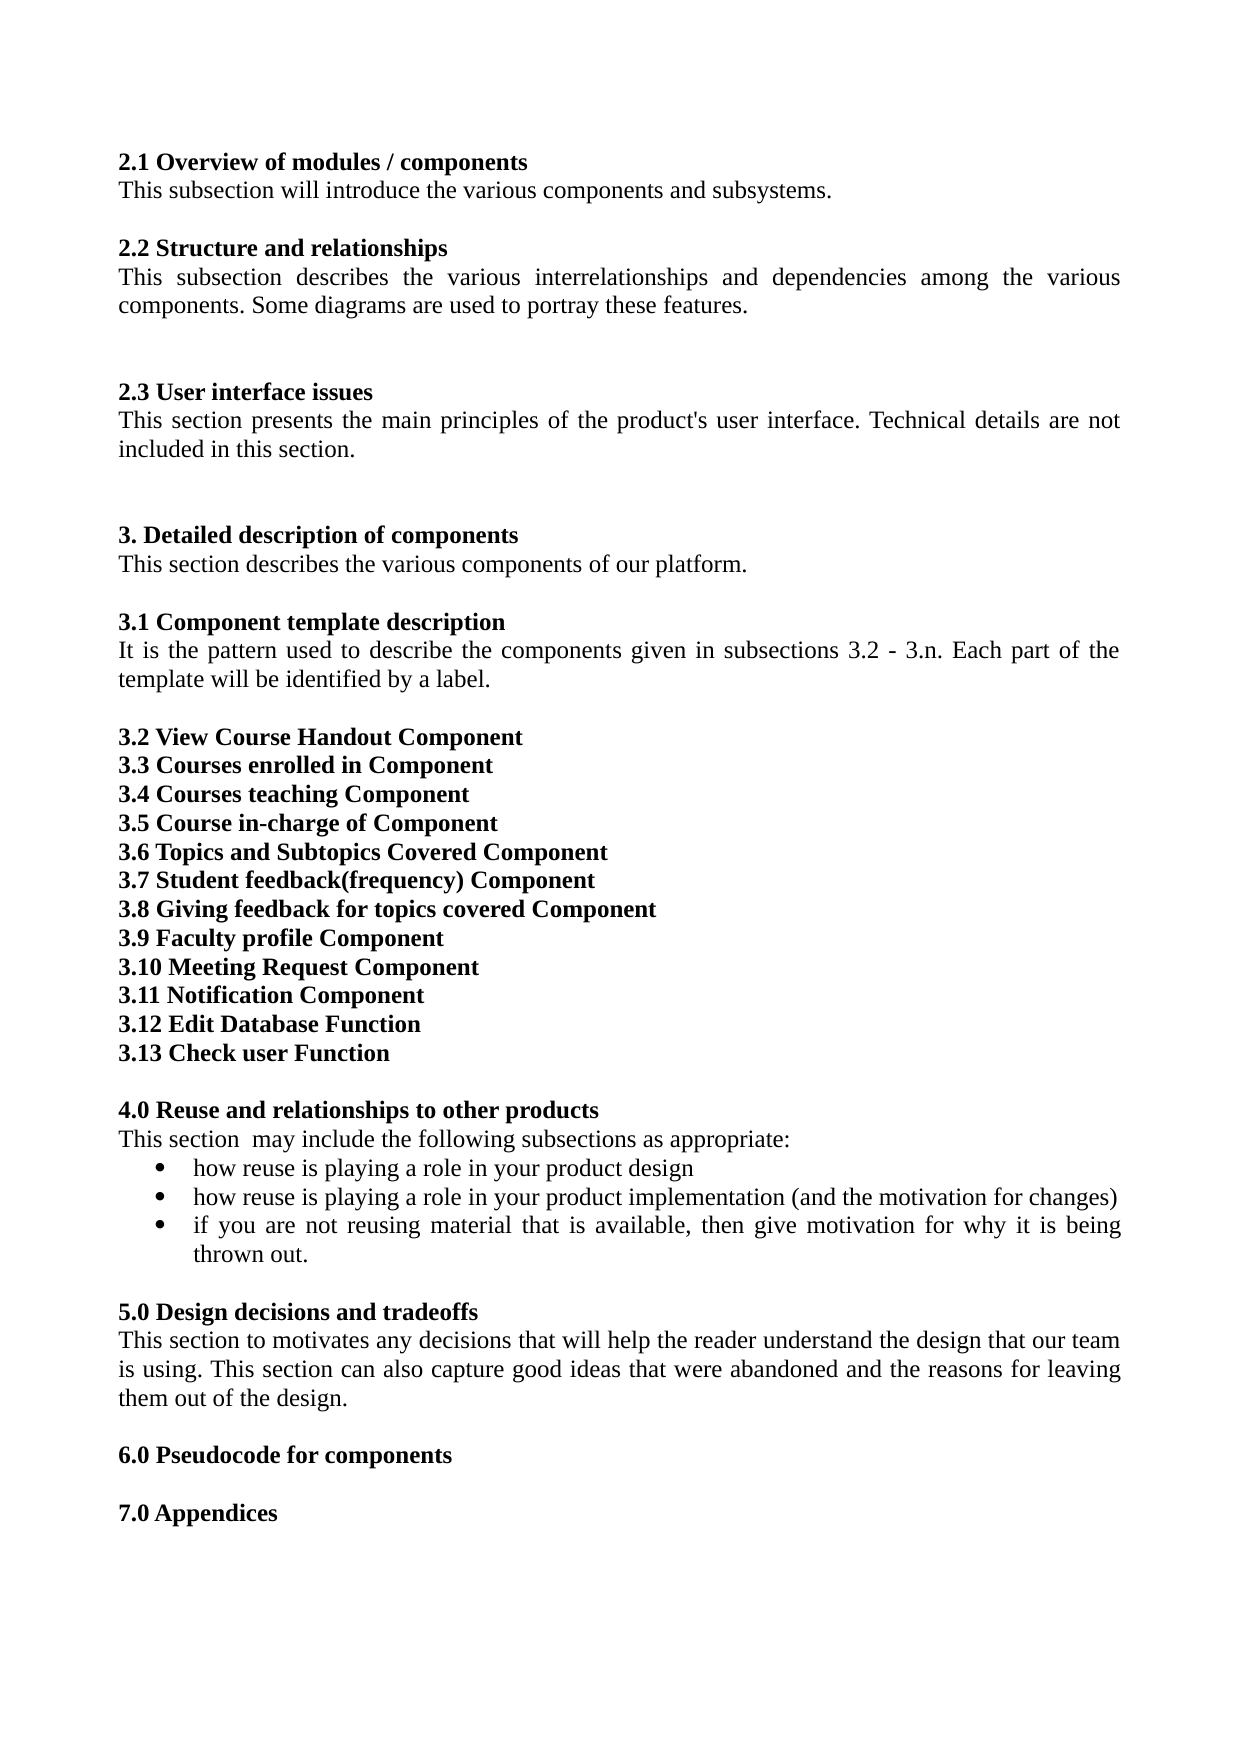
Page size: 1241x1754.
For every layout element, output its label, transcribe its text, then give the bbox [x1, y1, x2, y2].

text 3.7 Student feedback(frequency) Component [118, 866, 1122, 894]
text This subsection describes the various interrelationships and dependencies among the various components. Some diagrams are used to portray these features. [118, 262, 1122, 319]
text 3.11 Notification Component [118, 981, 1122, 1009]
list how reuse is playing a role in your product design [156, 1153, 1122, 1182]
text This section to motivates any decisions that will help the reader understand the design that our team is using. This section can also capture good ideas that were abandoned and the reasons for leaving them out of the design. [118, 1326, 1122, 1412]
list how reuse is playing a role in your product implementation (and the motivation for changes) [156, 1182, 1122, 1211]
text 3. Detailed description of components [118, 521, 1122, 549]
text 2.2 Structure and relationships [118, 233, 1122, 262]
text 3.13 Check user Function [118, 1038, 1122, 1067]
text 3.8 Giving feedback for topics covered Component [118, 894, 1122, 923]
text This section describes the various components of our platform. [118, 549, 1122, 578]
text 3.1 Component template description [118, 607, 1122, 636]
list if you are not reusing material that is available, then give motivation for why it is being thrown out. [156, 1211, 1122, 1268]
text 6.0 Pseudocode for components [118, 1441, 1122, 1469]
text 3.2 View Course Handout Component [118, 722, 1122, 751]
text 3.9 Faculty profile Component [118, 923, 1122, 952]
text 3.12 Edit Database Function [118, 1009, 1122, 1038]
text 3.10 Meeting Request Component [118, 952, 1122, 981]
text 3.5 Course in-charge of Component [118, 808, 1122, 837]
text 3.3 Courses enrolled in Component [118, 751, 1122, 779]
text This section may include the following subsections as appropriate: [118, 1124, 1122, 1153]
text This subsection will introduce the various components and subsystems. [118, 176, 1122, 204]
text 2.3 User interface issues [118, 377, 1122, 406]
text This section presents the main principles of the product's user interface. Technical details are not included in this section. [118, 406, 1122, 463]
text 5.0 Design decisions and tradeoffs [118, 1297, 1122, 1326]
text It is the pattern used to describe the components given in subsections 3.2 - 3.n. Each part of the template will be identified by a label. [118, 636, 1122, 693]
text 4.0 Reuse and relationships to other products [118, 1096, 1122, 1124]
text 3.6 Topics and Subtopics Covered Component [118, 837, 1122, 866]
text 7.0 Appendices [118, 1498, 1122, 1527]
text 2.1 Overview of modules / components [118, 147, 1122, 176]
text 3.4 Courses teaching Component [118, 779, 1122, 808]
